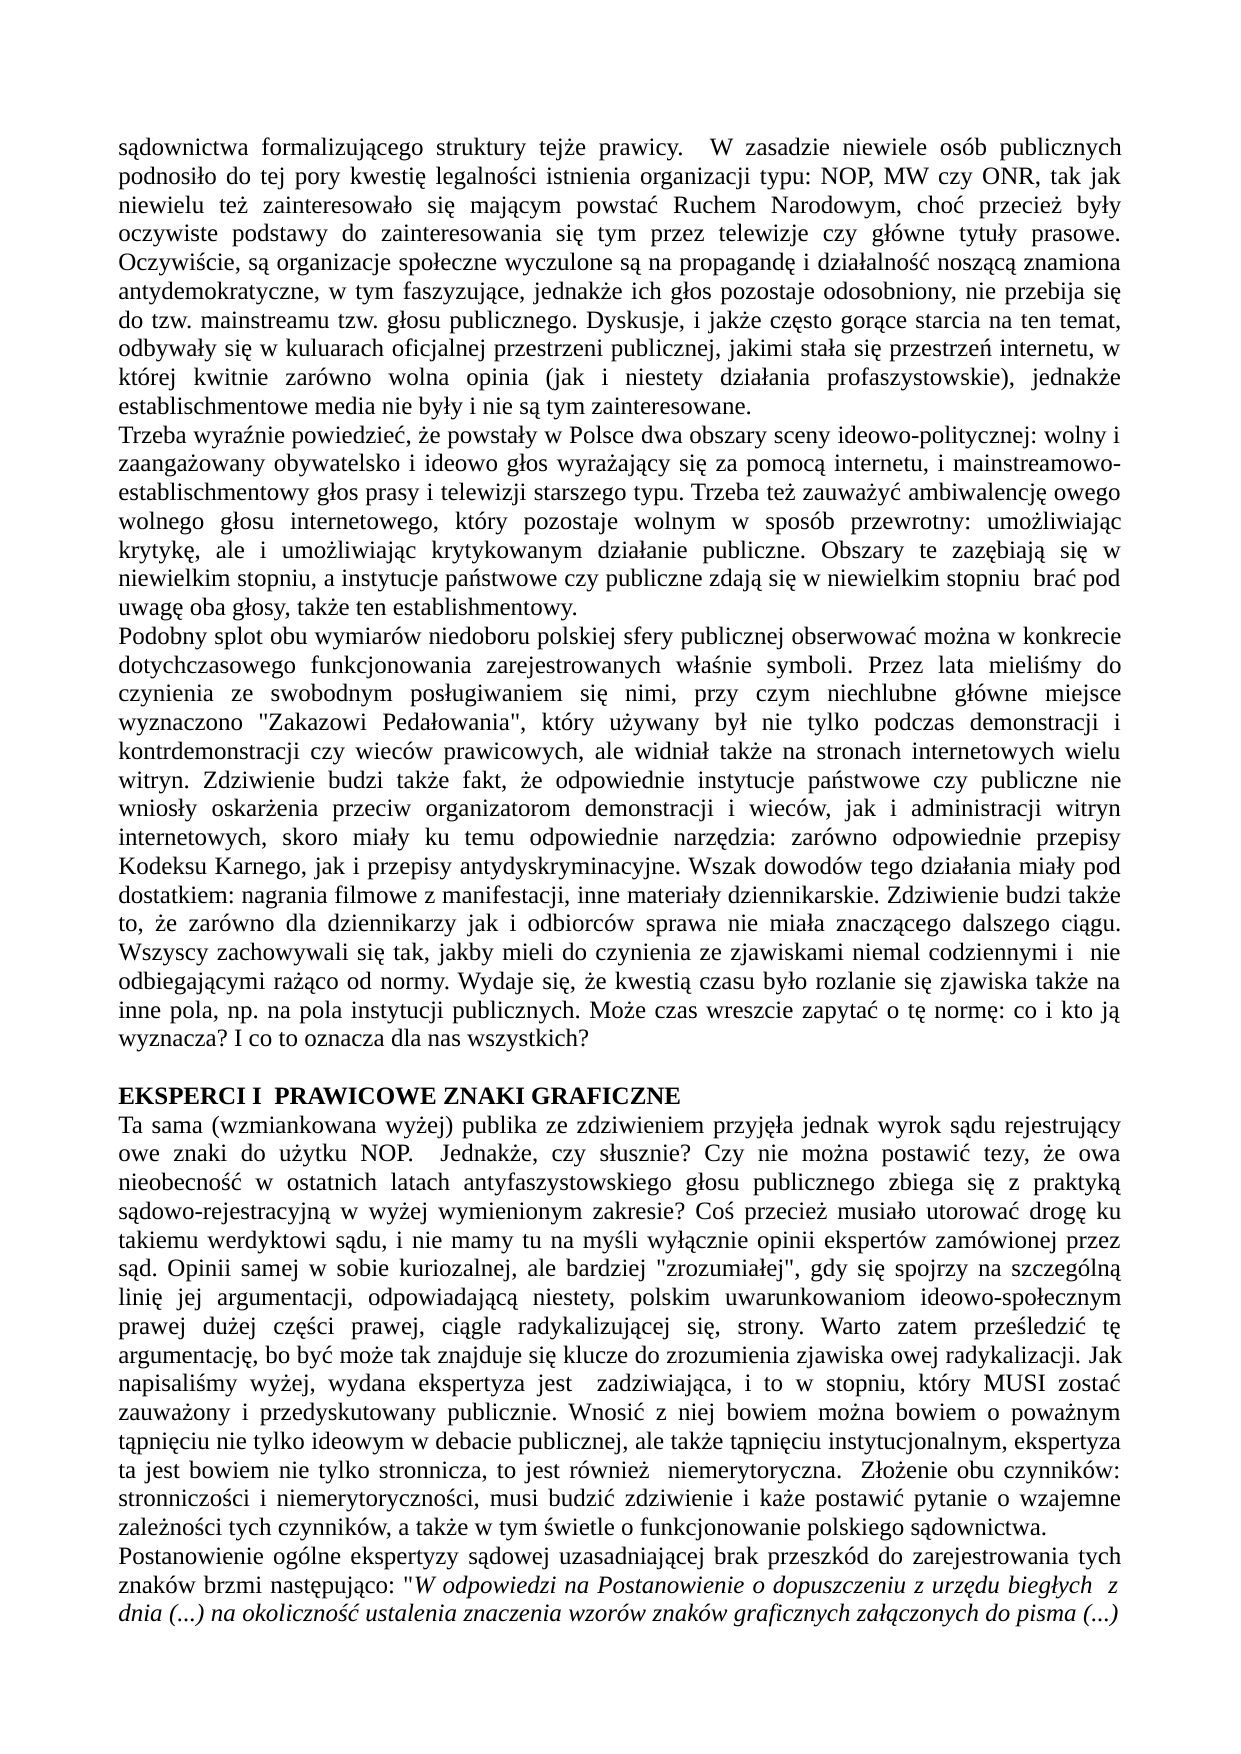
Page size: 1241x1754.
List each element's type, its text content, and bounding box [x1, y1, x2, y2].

text EKSPERCI I PRAWICOWE ZNAKI GRAFICZNE [118, 1081, 1122, 1110]
text Podobny splot obu wymiarów niedoboru polskiej sfery publicznej obserwować można w konkrecie dotychczasowego funkcjonowania zarejestrowanych właśnie symboli. Przez lata mieliśmy do czynienia ze swobodnym posługiwaniem się nimi, przy czym niechlubne główne miejsce wyznaczono "Zakazowi Pedałowania", który używany był nie tylko podczas demonstracji i kontrdemonstracji czy wieców prawicowych, ale widniał także na stronach internetowych wielu witryn. Zdziwienie budzi także fakt, że odpowiednie instytucje państwowe czy publiczne nie wniosły oskarżenia przeciw organizatorom demonstracji i wieców, jak i administracji witryn internetowych, skoro miały ku temu odpowiednie narzędzia: zarówno odpowiednie przepisy Kodeksu Karnego, jak i przepisy antydyskryminacyjne. Wszak dowodów tego działania miały pod dostatkiem: nagrania filmowe z manifestacji, inne materiały dziennikarskie. Zdziwienie budzi także to, że zarówno dla dziennikarzy jak i odbiorców sprawa nie miała znaczącego dalszego ciągu. Wszyscy zachowywali się tak, jakby mieli do czynienia ze zjawiskami niemal codziennymi i nie odbiegającymi rażąco od normy. Wydaje się, że kwestią czasu było rozlanie się zjawiska także na inne pola, np. na pola instytucji publicznych. Może czas wreszcie zapytać o tę normę: co i kto ją wyznacza? I co to oznacza dla nas wszystkich? [118, 621, 1122, 1052]
text sądownictwa formalizującego struktury tejże prawicy. W zasadzie niewiele osób publicznych podnosiło do tej pory kwestię legalności istnienia organizacji typu: NOP, MW czy ONR, tak jak niewielu też zainteresowało się mającym powstać Ruchem Narodowym, choć przecież były oczywiste podstawy do zainteresowania się tym przez telewizje czy główne tytuły prasowe. Oczywiście, są organizacje społeczne wyczulone są na propagandę i działalność noszącą znamiona antydemokratyczne, w tym faszyzujące, jednakże ich głos pozostaje odosobniony, nie przebija się do tzw. mainstreamu tzw. głosu publicznego. Dyskusje, i jakże często gorące starcia na ten temat, odbywały się w kuluarach oficjalnej przestrzeni publicznej, jakimi stała się przestrzeń internetu, w której kwitnie zarówno wolna opinia (jak i niestety działania profaszystowskie), jednakże establischmentowe media nie były i nie są tym zainteresowane. [118, 132, 1122, 420]
text Postanowienie ogólne ekspertyzy sądowej uzasadniającej brak przeszkód do zarejestrowania tych znaków brzmi następująco: "W odpowiedzi na Postanowienie o dopuszczeniu z urzędu biegłych z dnia (...) na okoliczność ustalenia znaczenia wzorów znaków graficznych załączonych do pisma (...) [118, 1541, 1122, 1627]
text Trzeba wyraźnie powiedzieć, że powstały w Polsce dwa obszary sceny ideowo-politycznej: wolny i zaangażowany obywatelsko i ideowo głos wyrażający się za pomocą internetu, i mainstreamowo- establischmentowy głos prasy i telewizji starszego typu. Trzeba też zauważyć ambiwalencję owego wolnego głosu internetowego, który pozostaje wolnym w sposób przewrotny: umożliwiając krytykę, ale i umożliwiając krytykowanym działanie publiczne. Obszary te zazębiają się w niewielkim stopniu, a instytucje państwowe czy publiczne zdają się w niewielkim stopniu brać pod uwagę oba głosy, także ten establishmentowy. [118, 420, 1122, 621]
text Ta sama (wzmiankowana wyżej) publika ze zdziwieniem przyjęła jednak wyrok sądu rejestrujący owe znaki do użytku NOP. Jednakże, czy słusznie? Czy nie można postawić tezy, że owa nieobecność w ostatnich latach antyfaszystowskiego głosu publicznego zbiega się z praktyką sądowo-rejestracyjną w wyżej wymienionym zakresie? Coś przecież musiało utorować drogę ku takiemu werdyktowi sądu, i nie mamy tu na myśli wyłącznie opinii ekspertów zamówionej przez sąd. Opinii samej w sobie kuriozalnej, ale bardziej "zrozumiałej", gdy się spojrzy na szczególną linię jej argumentacji, odpowiadającą niestety, polskim uwarunkowaniom ideowo-społecznym prawej dużej części prawej, ciągle radykalizującej się, strony. Warto zatem prześledzić tę argumentację, bo być może tak znajduje się klucze do zrozumienia zjawiska owej radykalizacji. Jak napisaliśmy wyżej, wydana ekspertyza jest zadziwiająca, i to w stopniu, który MUSI zostać zauważony i przedyskutowany publicznie. Wnosić z niej bowiem można bowiem o poważnym tąpnięciu nie tylko ideowym w debacie publicznej, ale także tąpnięciu instytucjonalnym, ekspertyza ta jest bowiem nie tylko stronnicza, to jest również niemerytoryczna. Złożenie obu czynników: stronniczości i niemerytoryczności, musi budzić zdziwienie i każe postawić pytanie o wzajemne zależności tych czynników, a także w tym świetle o funkcjonowanie polskiego sądownictwa. [118, 1110, 1122, 1541]
